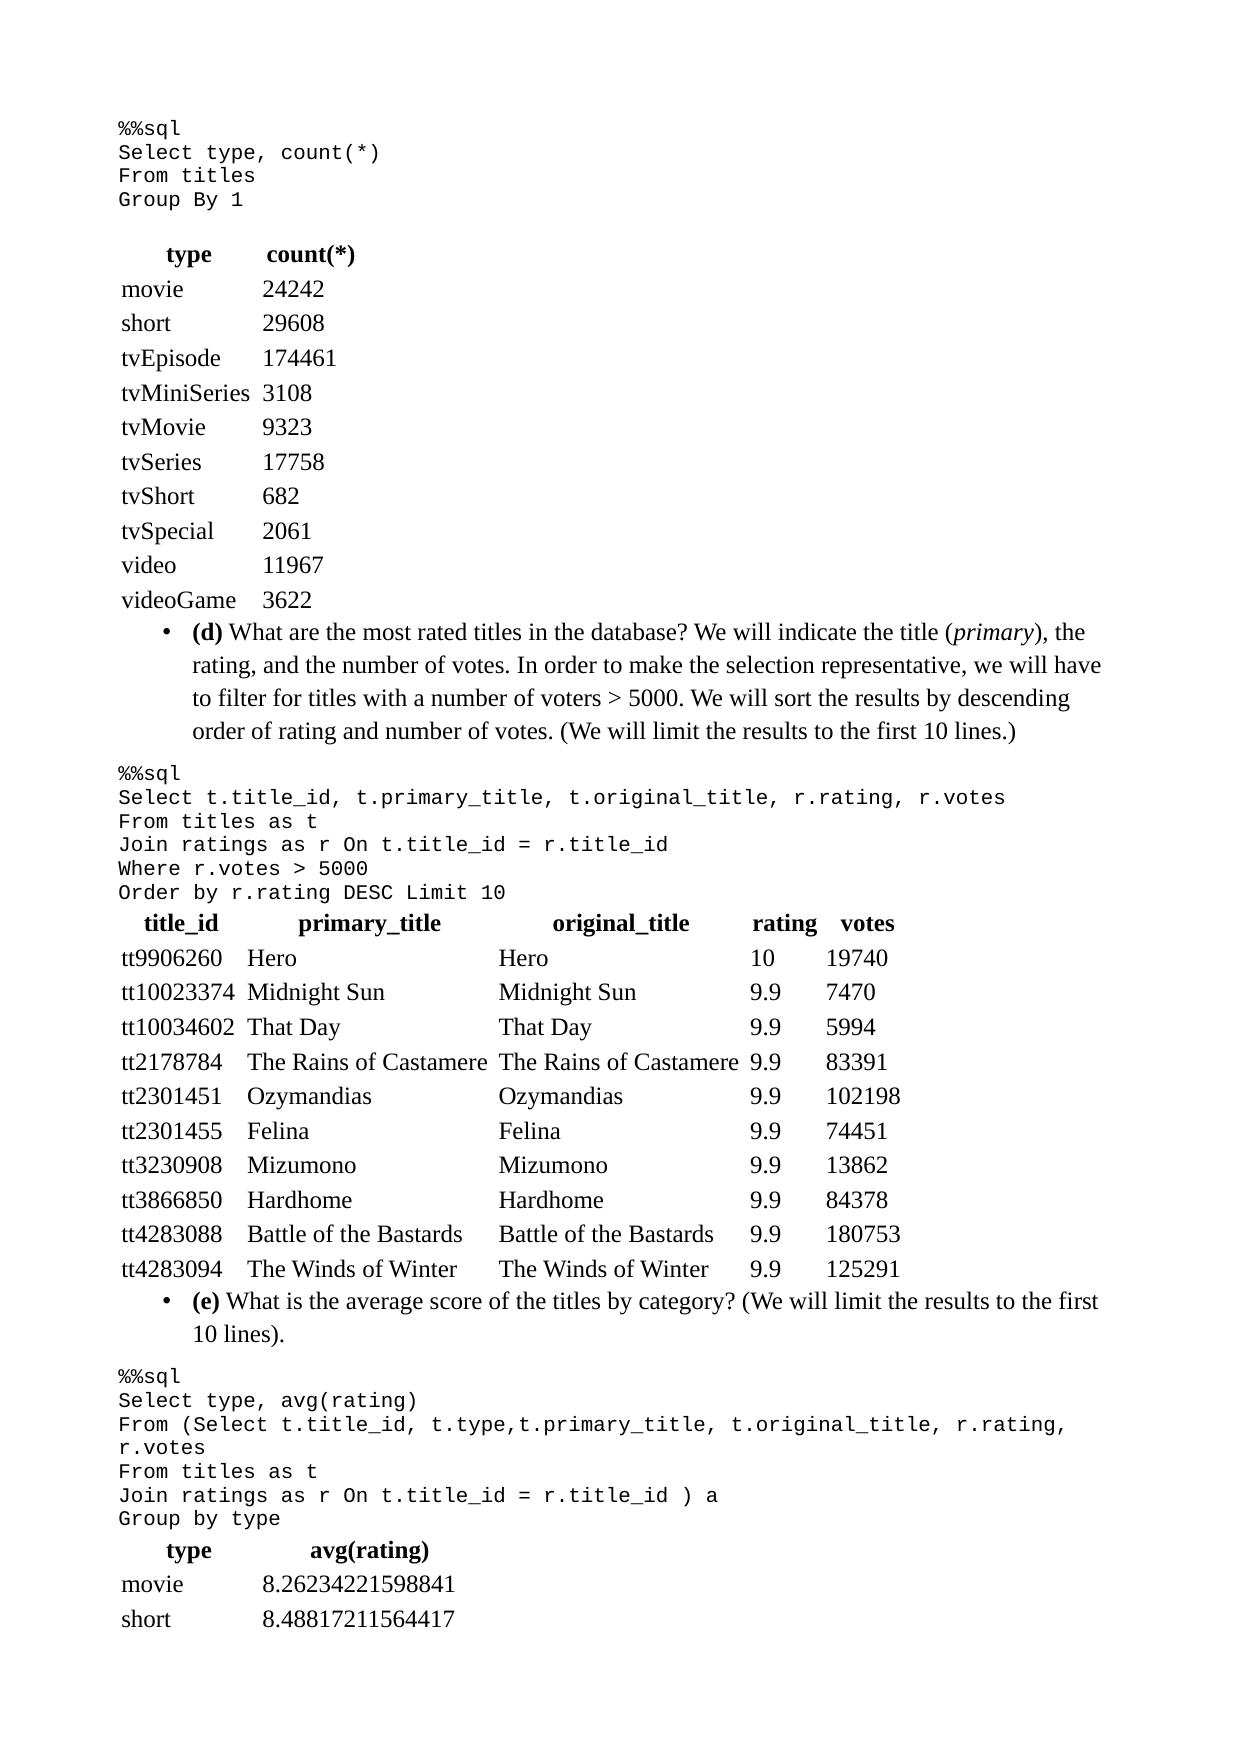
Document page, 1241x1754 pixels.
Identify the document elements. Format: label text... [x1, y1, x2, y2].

table_cell 9.9 [747, 1044, 823, 1078]
table_cell 29608 [259, 306, 363, 340]
table_cell Hero [244, 940, 495, 974]
table_cell 2061 [259, 513, 363, 548]
text Group by type [118, 1508, 1122, 1532]
text Join ratings as r On t.title_id = r.title_id [118, 834, 1122, 858]
table_cell tt2178784 [118, 1044, 244, 1078]
table_cell video [118, 548, 259, 582]
table_cell Mizumono [244, 1148, 495, 1182]
table_cell 180753 [823, 1217, 912, 1251]
table_header title_id [118, 905, 244, 940]
text Select t.title_id, t.primary_title, t.original_title, r.rating, r.votes [118, 787, 1122, 811]
table_cell 11967 [259, 548, 363, 582]
table_cell Battle of the Bastards [244, 1217, 495, 1251]
table_cell tt9906260 [118, 940, 244, 974]
text %%sql [118, 1366, 1122, 1390]
table_header type [118, 236, 259, 271]
table_cell movie [118, 1566, 259, 1601]
table_cell tt2301451 [118, 1078, 244, 1113]
table_cell Ozymandias [495, 1078, 747, 1113]
table_cell 9.9 [747, 1217, 823, 1251]
table_cell 10 [747, 940, 823, 974]
table_cell 125291 [823, 1251, 912, 1286]
table_cell tt2301455 [118, 1113, 244, 1147]
text Select type, avg(rating) [118, 1390, 1122, 1414]
table_cell tvMovie [118, 409, 259, 444]
table_cell 682 [259, 479, 363, 513]
table_header type [118, 1532, 259, 1566]
text Order by r.rating DESC Limit 10 [118, 882, 1122, 905]
table_header rating [747, 905, 823, 940]
table_cell tt10023374 [118, 975, 244, 1009]
table_cell The Winds of Winter [244, 1251, 495, 1286]
table_cell The Rains of Castamere [495, 1044, 747, 1078]
table_cell 74451 [823, 1113, 912, 1147]
text Join ratings as r On t.title_id = r.title_id ) a [118, 1484, 1122, 1508]
table_cell tt3230908 [118, 1148, 244, 1182]
table_cell 102198 [823, 1078, 912, 1113]
text %%sql [118, 118, 1122, 142]
table_cell 7470 [823, 975, 912, 1009]
table_cell 83391 [823, 1044, 912, 1078]
table_cell The Winds of Winter [495, 1251, 747, 1286]
table_header original_title [495, 905, 747, 940]
table_cell 24242 [259, 271, 363, 306]
text From (Select t.title_id, t.type,t.primary_title, t.original_title, r.rating, r.votes [118, 1414, 1122, 1461]
table_cell short [118, 1601, 259, 1636]
table_cell 13862 [823, 1148, 912, 1182]
table_cell That Day [495, 1009, 747, 1044]
table_cell tt4283094 [118, 1251, 244, 1286]
text From titles as t [118, 811, 1122, 834]
table_header avg(rating) [259, 1532, 480, 1566]
table_cell 9.9 [747, 975, 823, 1009]
table_cell 9.9 [747, 1078, 823, 1113]
text From titles [118, 165, 1122, 189]
table_cell Felina [244, 1113, 495, 1147]
table_cell Hardhome [495, 1182, 747, 1217]
table_cell Midnight Sun [495, 975, 747, 1009]
table_cell 3108 [259, 375, 363, 409]
table_header votes [823, 905, 912, 940]
table_cell Ozymandias [244, 1078, 495, 1113]
table_cell tt10034602 [118, 1009, 244, 1044]
table_cell tvEpisode [118, 340, 259, 375]
table_cell Mizumono [495, 1148, 747, 1182]
table_cell 174461 [259, 340, 363, 375]
table_cell Felina [495, 1113, 747, 1147]
table_cell Hero [495, 940, 747, 974]
table_cell tvSpecial [118, 513, 259, 548]
table_cell Battle of the Bastards [495, 1217, 747, 1251]
list (d) What are the most rated titles in the database? We will indicate the title (primary), the rating, and the number of votes. In order to make the selection representative, we will have to filter for titles with a number of voters > 5000. We will sort the results by descending order of rating and number of votes. (We will limit the results to the first 10 lines.) [162, 617, 1122, 744]
table_cell videoGame [118, 582, 259, 617]
text ​ [118, 213, 1122, 236]
table_cell 19740 [823, 940, 912, 974]
table_cell 9.9 [747, 1182, 823, 1217]
table_cell 5994 [823, 1009, 912, 1044]
table_cell 9.9 [747, 1009, 823, 1044]
table_cell movie [118, 271, 259, 306]
table_cell Midnight Sun [244, 975, 495, 1009]
table_cell tt4283088 [118, 1217, 244, 1251]
table_cell 9.9 [747, 1251, 823, 1286]
text Where r.votes > 5000 [118, 858, 1122, 882]
table_header count(*) [259, 236, 363, 271]
table_cell 8.26234221598841 [259, 1566, 480, 1601]
table_cell 9.9 [747, 1148, 823, 1182]
table_cell 8.48817211564417 [259, 1601, 480, 1636]
text Group By 1 [118, 189, 1122, 213]
table_cell That Day [244, 1009, 495, 1044]
table_header primary_title [244, 905, 495, 940]
table_cell 84378 [823, 1182, 912, 1217]
table_cell tvMiniSeries [118, 375, 259, 409]
table_cell short [118, 306, 259, 340]
table_cell Hardhome [244, 1182, 495, 1217]
table_cell tvSeries [118, 444, 259, 478]
table_cell tt3866850 [118, 1182, 244, 1217]
table_cell 9323 [259, 409, 363, 444]
table_cell The Rains of Castamere [244, 1044, 495, 1078]
table_cell tvShort [118, 479, 259, 513]
table_cell 9.9 [747, 1113, 823, 1147]
text Select type, count(*) [118, 142, 1122, 165]
text %%sql [118, 763, 1122, 787]
table_cell 17758 [259, 444, 363, 478]
text From titles as t [118, 1461, 1122, 1484]
list (e) What is the average score of the titles by category? (We will limit the results to the first 10 lines). [162, 1286, 1122, 1347]
table_cell 3622 [259, 582, 363, 617]
